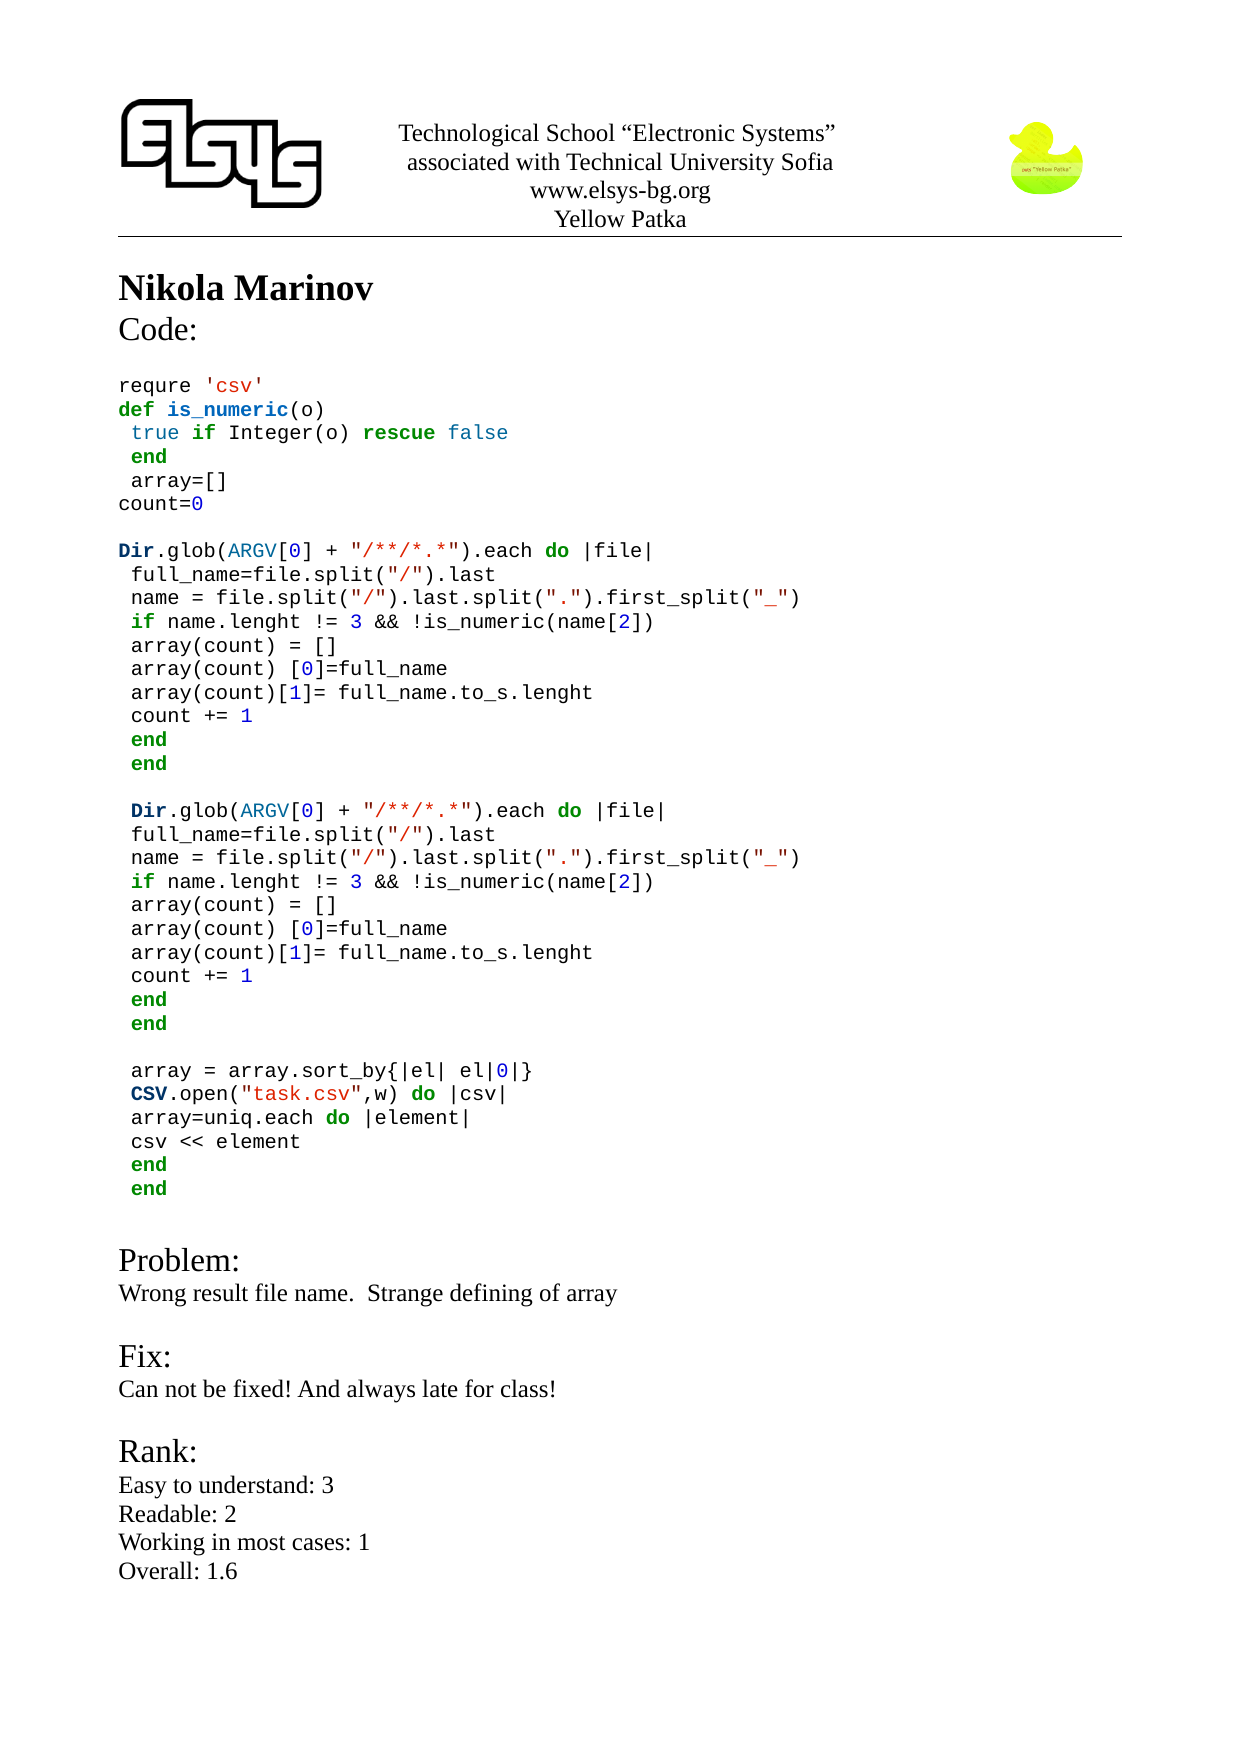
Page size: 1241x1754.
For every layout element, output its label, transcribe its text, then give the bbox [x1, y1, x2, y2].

text Wrong result file name. Strange defining of array [118, 1278, 1122, 1307]
text full_name=file.split("/").last [118, 564, 1122, 587]
picture [972, 84, 1119, 232]
text array=[] [118, 470, 1122, 493]
text name = file.split("/").last.split(".").first_split("_") [118, 587, 1122, 611]
text array(count)[1]= full_name.to_s.lenght [118, 942, 1122, 965]
text end [118, 1013, 1122, 1036]
text end [118, 1154, 1122, 1178]
text Rank: [118, 1432, 1122, 1470]
text Code: [118, 309, 1122, 347]
text array=uniq.each do |element| [118, 1107, 1122, 1131]
text if name.lenght != 3 && !is_numeric(name[2]) [118, 611, 1122, 634]
text Dir.glob(ARGV[0] + "/**/*.*").each do |file| [118, 800, 1122, 823]
text name = file.split("/").last.split(".").first_split("_") [118, 847, 1122, 871]
picture [121, 99, 322, 208]
text count += 1 [118, 706, 1122, 729]
text array(count) [0]=full_name [118, 918, 1122, 942]
text Overall: 1.6 [118, 1556, 1122, 1585]
text Working in most cases: 1 [118, 1527, 1122, 1556]
text array(count) [0]=full_name [118, 658, 1122, 682]
text def is_numeric(o) [118, 399, 1122, 422]
text full_name=file.split("/").last [118, 823, 1122, 847]
text end [118, 753, 1122, 776]
text true if Integer(o) rescue false [118, 422, 1122, 446]
text array = array.sort_by{|el| el|0|} [118, 1060, 1122, 1083]
text count=0 [118, 493, 1122, 517]
text end [118, 729, 1122, 753]
text requre 'csv' [118, 376, 1122, 399]
text Dir.glob(ARGV[0] + "/**/*.*").each do |file| [118, 540, 1122, 564]
text array(count) = [] [118, 894, 1122, 918]
text if name.lenght != 3 && !is_numeric(name[2]) [118, 871, 1122, 894]
text end [118, 446, 1122, 470]
text Nikola Marinov [118, 266, 1122, 309]
text Fix: [118, 1336, 1122, 1374]
text Readable: 2 [118, 1499, 1122, 1527]
text end [118, 1178, 1122, 1202]
text count += 1 [118, 965, 1122, 989]
text Can not be fixed! And always late for class! [118, 1374, 1122, 1403]
text array(count)[1]= full_name.to_s.lenght [118, 682, 1122, 706]
text end [118, 989, 1122, 1013]
text array(count) = [] [118, 634, 1122, 658]
text CSV.open("task.csv",w) do |csv| [118, 1083, 1122, 1107]
text csv << element [118, 1131, 1122, 1154]
text Problem: [118, 1240, 1122, 1278]
text Easy to understand: 3 [118, 1470, 1122, 1499]
